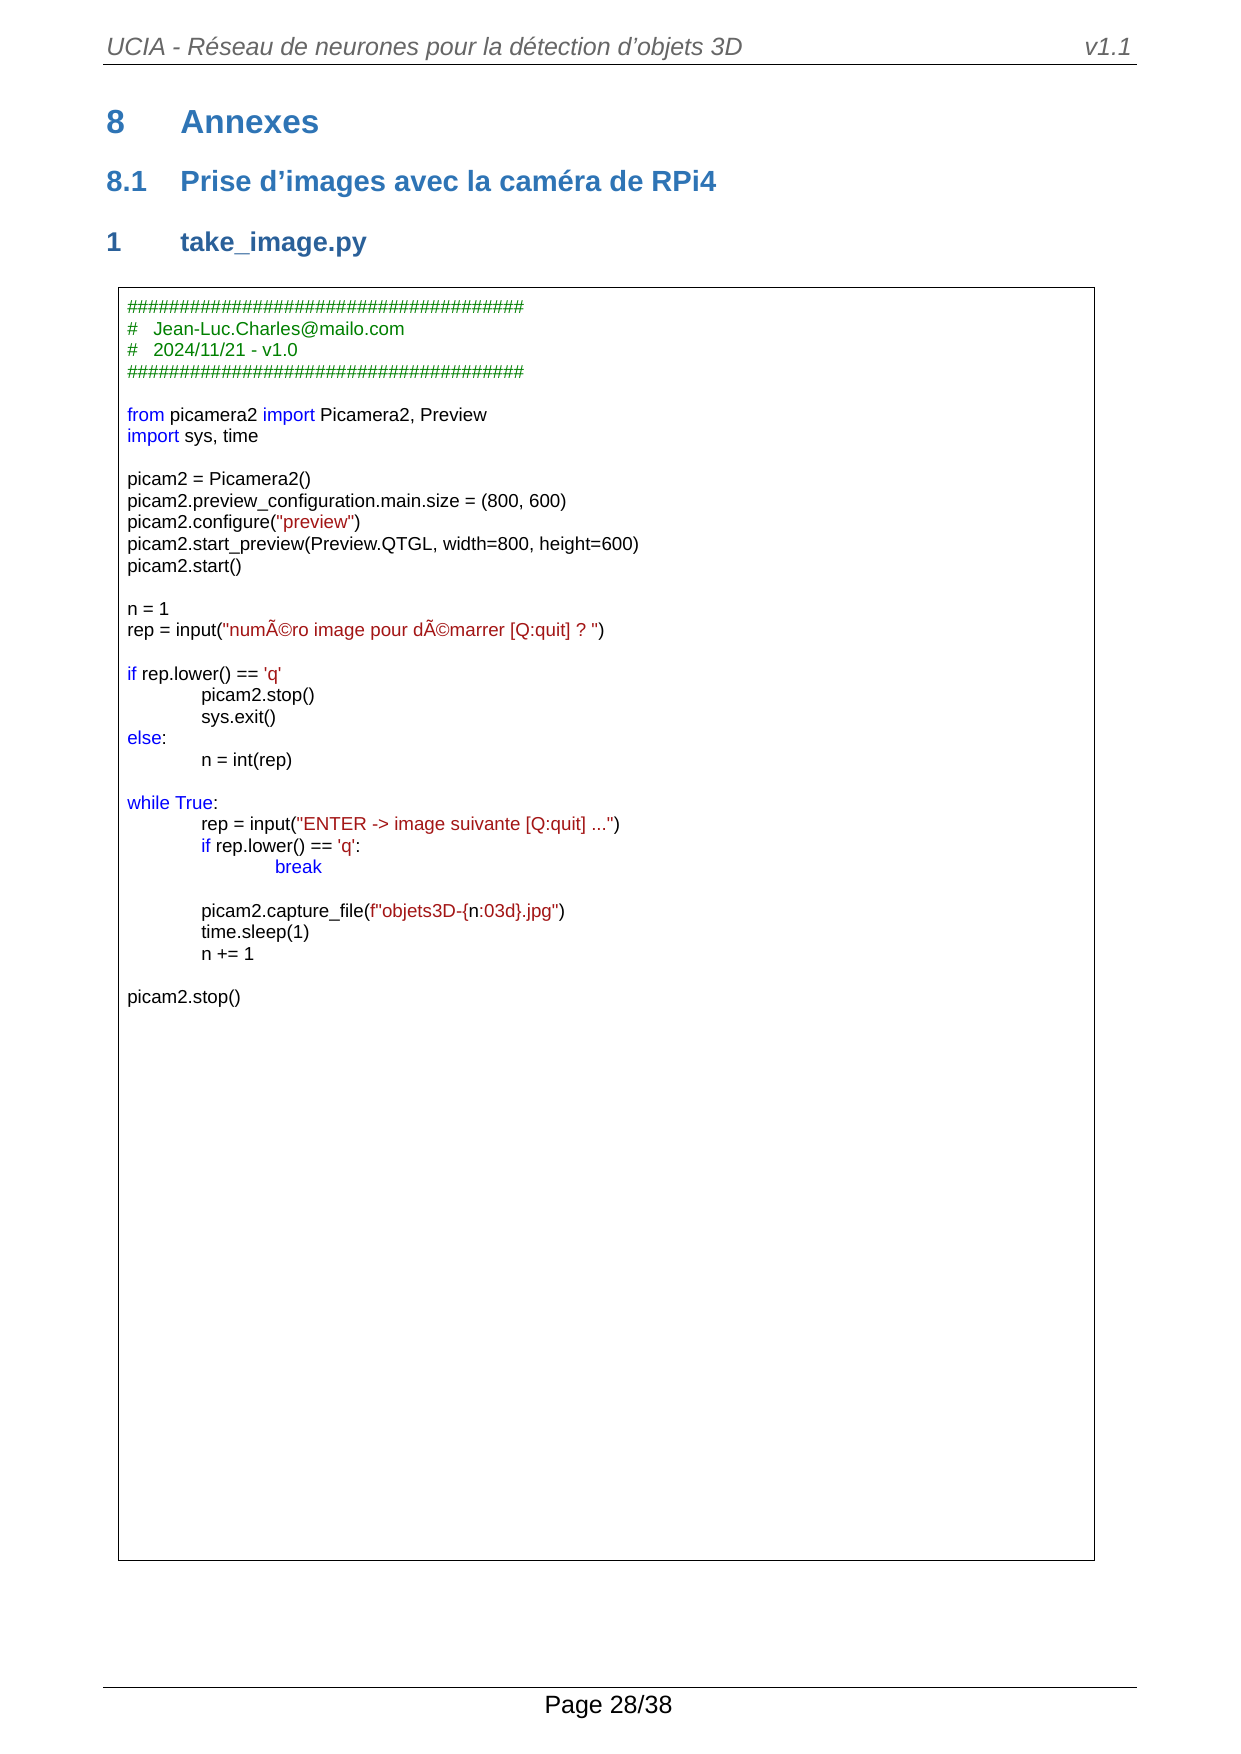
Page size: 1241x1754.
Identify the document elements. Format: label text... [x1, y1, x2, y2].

text rep = input("numÃ©ro image pour dÃ©marrer [Q:quit] ? ") [127, 619, 1086, 641]
text ###################################### [127, 296, 1086, 317]
text picam2.configure("preview") [127, 511, 1086, 533]
text picam2.stop() [127, 986, 1086, 1007]
text picam2.preview_configuration.main.size = (800, 600) [127, 490, 1086, 511]
text if rep.lower() == 'q': [127, 835, 1086, 856]
text n = 1 [127, 598, 1086, 619]
text picam2.capture_file(f"objets3D-{n:03d}.jpg") [127, 899, 1086, 921]
subtitle Annexes [106, 102, 1134, 140]
text picam2.start() [127, 554, 1086, 576]
text sys.exit() [127, 705, 1086, 727]
text import sys, time [127, 425, 1086, 447]
text ###################################### [127, 360, 1086, 382]
text else: [127, 727, 1086, 748]
text picam2.stop() [127, 684, 1086, 705]
subtitle take_image.py [106, 226, 1134, 257]
text break [127, 856, 1086, 878]
text # 2024/11/21 - v1.0 [127, 339, 1086, 360]
text if rep.lower() == 'q' [127, 662, 1086, 684]
text # Jean-Luc.Charles@mailo.com [127, 317, 1086, 339]
text n += 1 [127, 943, 1086, 964]
text n = int(rep) [127, 748, 1086, 770]
subtitle Prise d’images avec la caméra de RPi4 [106, 164, 1134, 197]
text picam2 = Picamera2() [127, 468, 1086, 490]
text from picamera2 import Picamera2, Preview [127, 403, 1086, 425]
text picam2.start_preview(Preview.QTGL, width=800, height=600) [127, 533, 1086, 554]
text while True: [127, 792, 1086, 813]
text time.sleep(1) [127, 921, 1086, 943]
text rep = input("ENTER -> image suivante [Q:quit] ...") [127, 813, 1086, 835]
